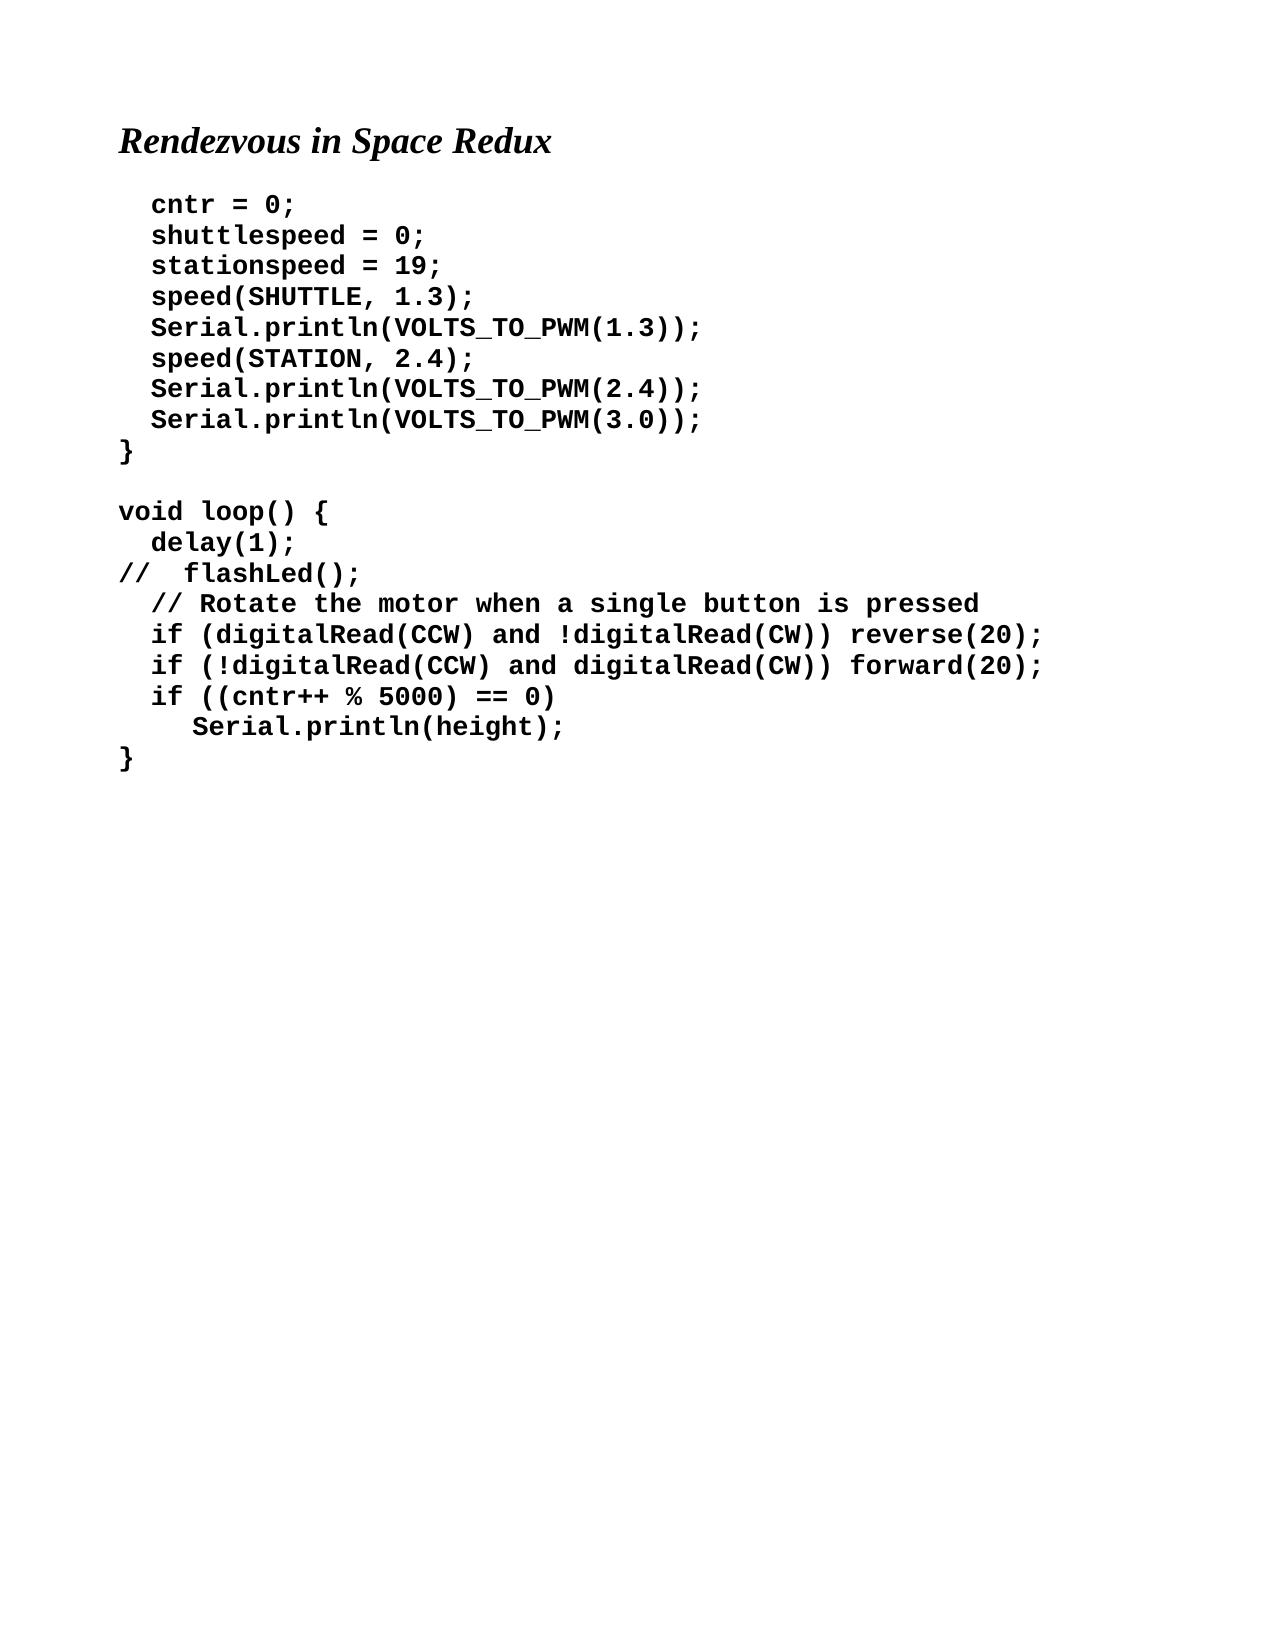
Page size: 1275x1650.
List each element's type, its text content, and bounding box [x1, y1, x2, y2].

text if ((cntr++ % 5000) == 0) [118, 682, 1157, 713]
text if (!digitalRead(CCW) and digitalRead(CW)) forward(20); [118, 652, 1157, 682]
text // flashLed(); [118, 559, 1157, 590]
text stationspeed = 19; [118, 252, 1157, 283]
text // Rotate the motor when a single button is pressed [118, 590, 1157, 621]
text Serial.println(VOLTS_TO_PWM(2.4)); [118, 375, 1157, 406]
text speed(SHUTTLE, 1.3); [118, 283, 1157, 314]
text speed(STATION, 2.4); [118, 344, 1157, 375]
text shuttlespeed = 0; [118, 221, 1157, 252]
text delay(1); [118, 529, 1157, 559]
text Serial.println(height); [118, 713, 1157, 744]
text cntr = 0; [118, 191, 1157, 221]
text Serial.println(VOLTS_TO_PWM(1.3)); [118, 314, 1157, 344]
text } [118, 744, 1157, 774]
text void loop() { [118, 498, 1157, 529]
text } [118, 437, 1157, 467]
text Serial.println(VOLTS_TO_PWM(3.0)); [118, 406, 1157, 437]
text if (digitalRead(CCW) and !digitalRead(CW)) reverse(20); [118, 621, 1157, 652]
